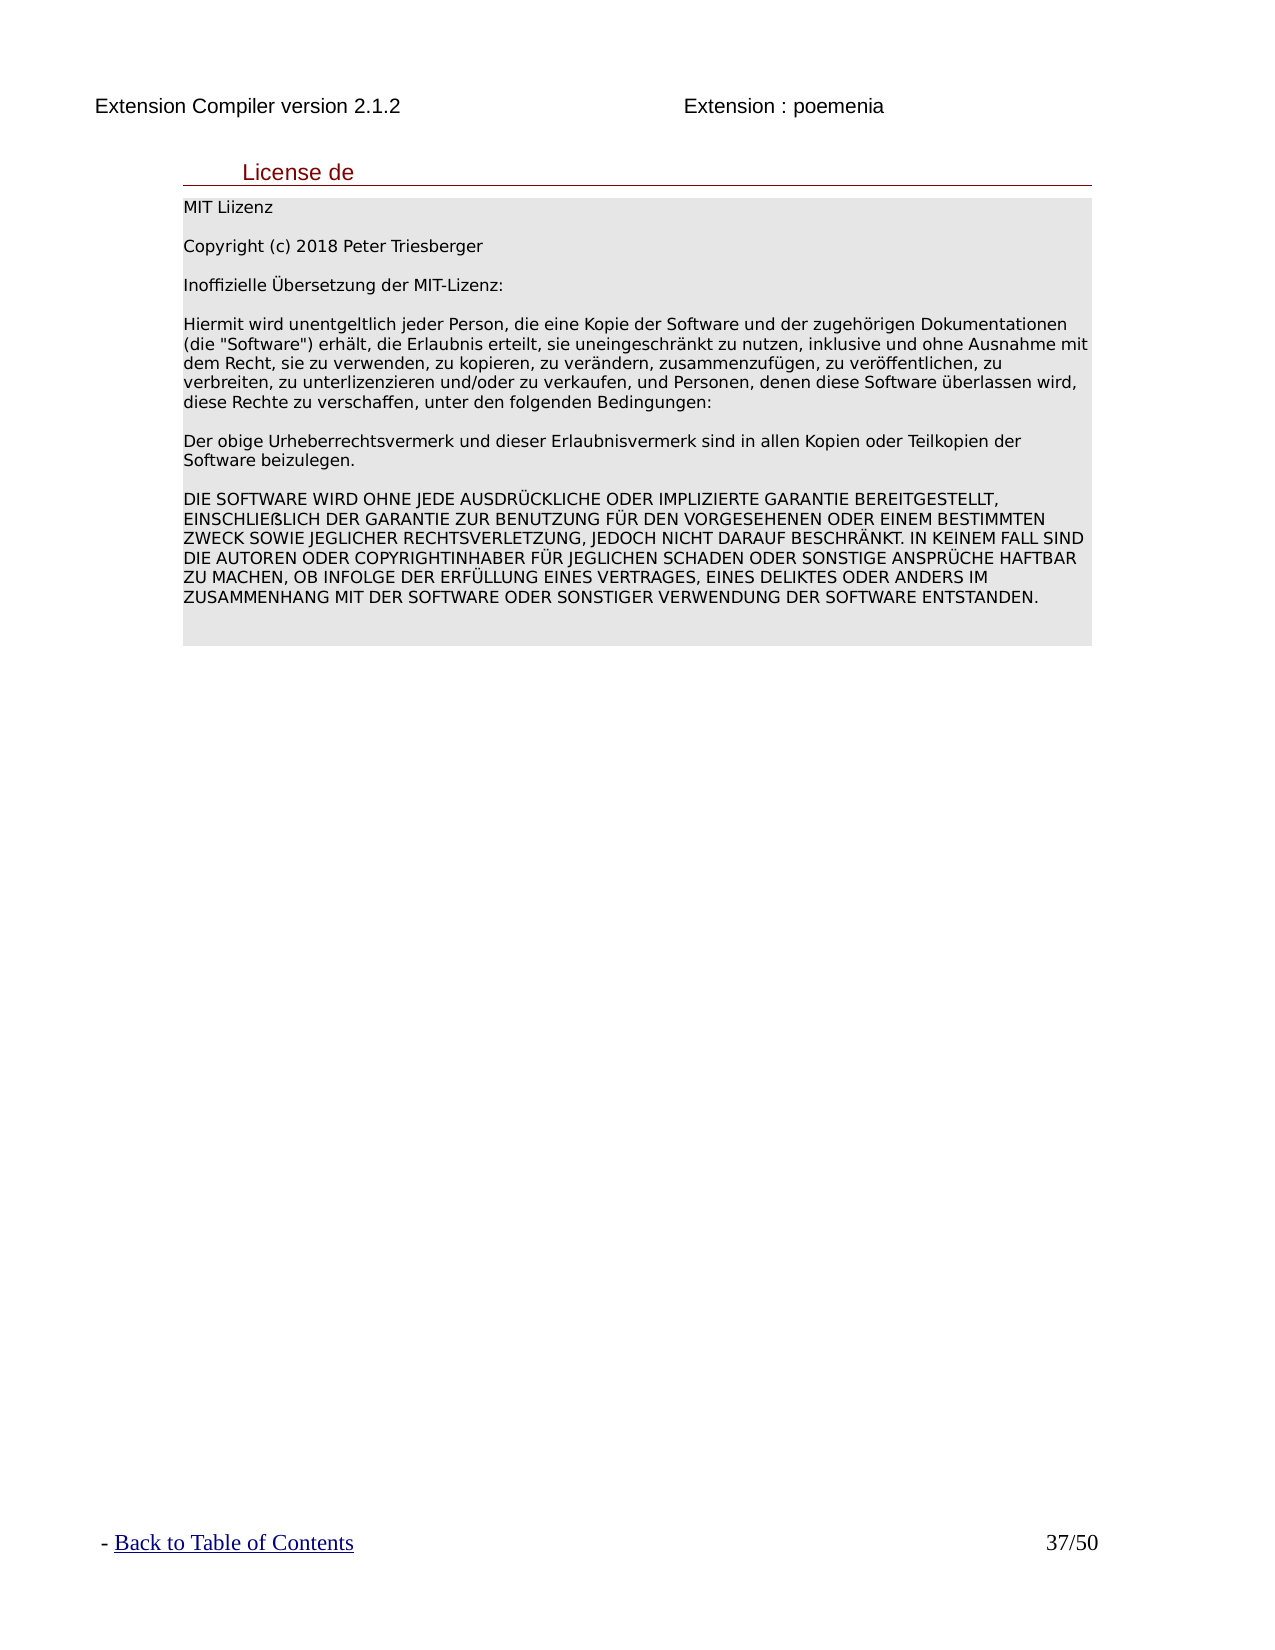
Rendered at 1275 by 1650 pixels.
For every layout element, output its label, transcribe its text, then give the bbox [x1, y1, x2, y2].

text Copyright (c) 2018 Peter Triesberger [183, 237, 1092, 257]
text License de [183, 159, 1092, 185]
text DIE SOFTWARE WIRD OHNE JEDE AUSDRÜCKLICHE ODER IMPLIZIERTE GARANTIE BEREITGESTELLT, EINSCHLIEẞLICH DER GARANTIE ZUR BENUTZUNG FÜR DEN VORGESEHENEN ODER EINEM BESTIMMTEN ZWECK SOWIE JEGLICHER RECHTSVERLETZUNG, JEDOCH NICHT DARAUF BESCHRÄNKT. IN KEINEM FALL SIND DIE AUTOREN ODER COPYRIGHTINHABER FÜR JEGLICHEN SCHADEN ODER SONSTIGE ANSPRÜCHE HAFTBAR ZU MACHEN, OB INFOLGE DER ERFÜLLUNG EINES VERTRAGES, EINES DELIKTES ODER ANDERS IM ZUSAMMENHANG MIT DER SOFTWARE ODER SONSTIGER VERWENDUNG DER SOFTWARE ENTSTANDEN. [183, 490, 1092, 607]
text Der obige Urheberrechtsvermerk und dieser Erlaubnisvermerk sind in allen Kopien oder Teilkopien der Software beizulegen. [183, 432, 1092, 471]
text Inoffizielle Übersetzung der MIT-Lizenz: [183, 276, 1092, 296]
text MIT Liizenz [183, 198, 1092, 218]
text Hiermit wird unentgeltlich jeder Person, die eine Kopie der Software und der zugehörigen Dokumentationen (die "Software") erhält, die Erlaubnis erteilt, sie uneingeschränkt zu nutzen, inklusive und ohne Ausnahme mit dem Recht, sie zu verwenden, zu kopieren, zu verändern, zusammenzufügen, zu veröffentlichen, zu verbreiten, zu unterlizenzieren und/oder zu verkaufen, und Personen, denen diese Software überlassen wird, diese Rechte zu verschaffen, unter den folgenden Bedingungen: [183, 315, 1092, 412]
